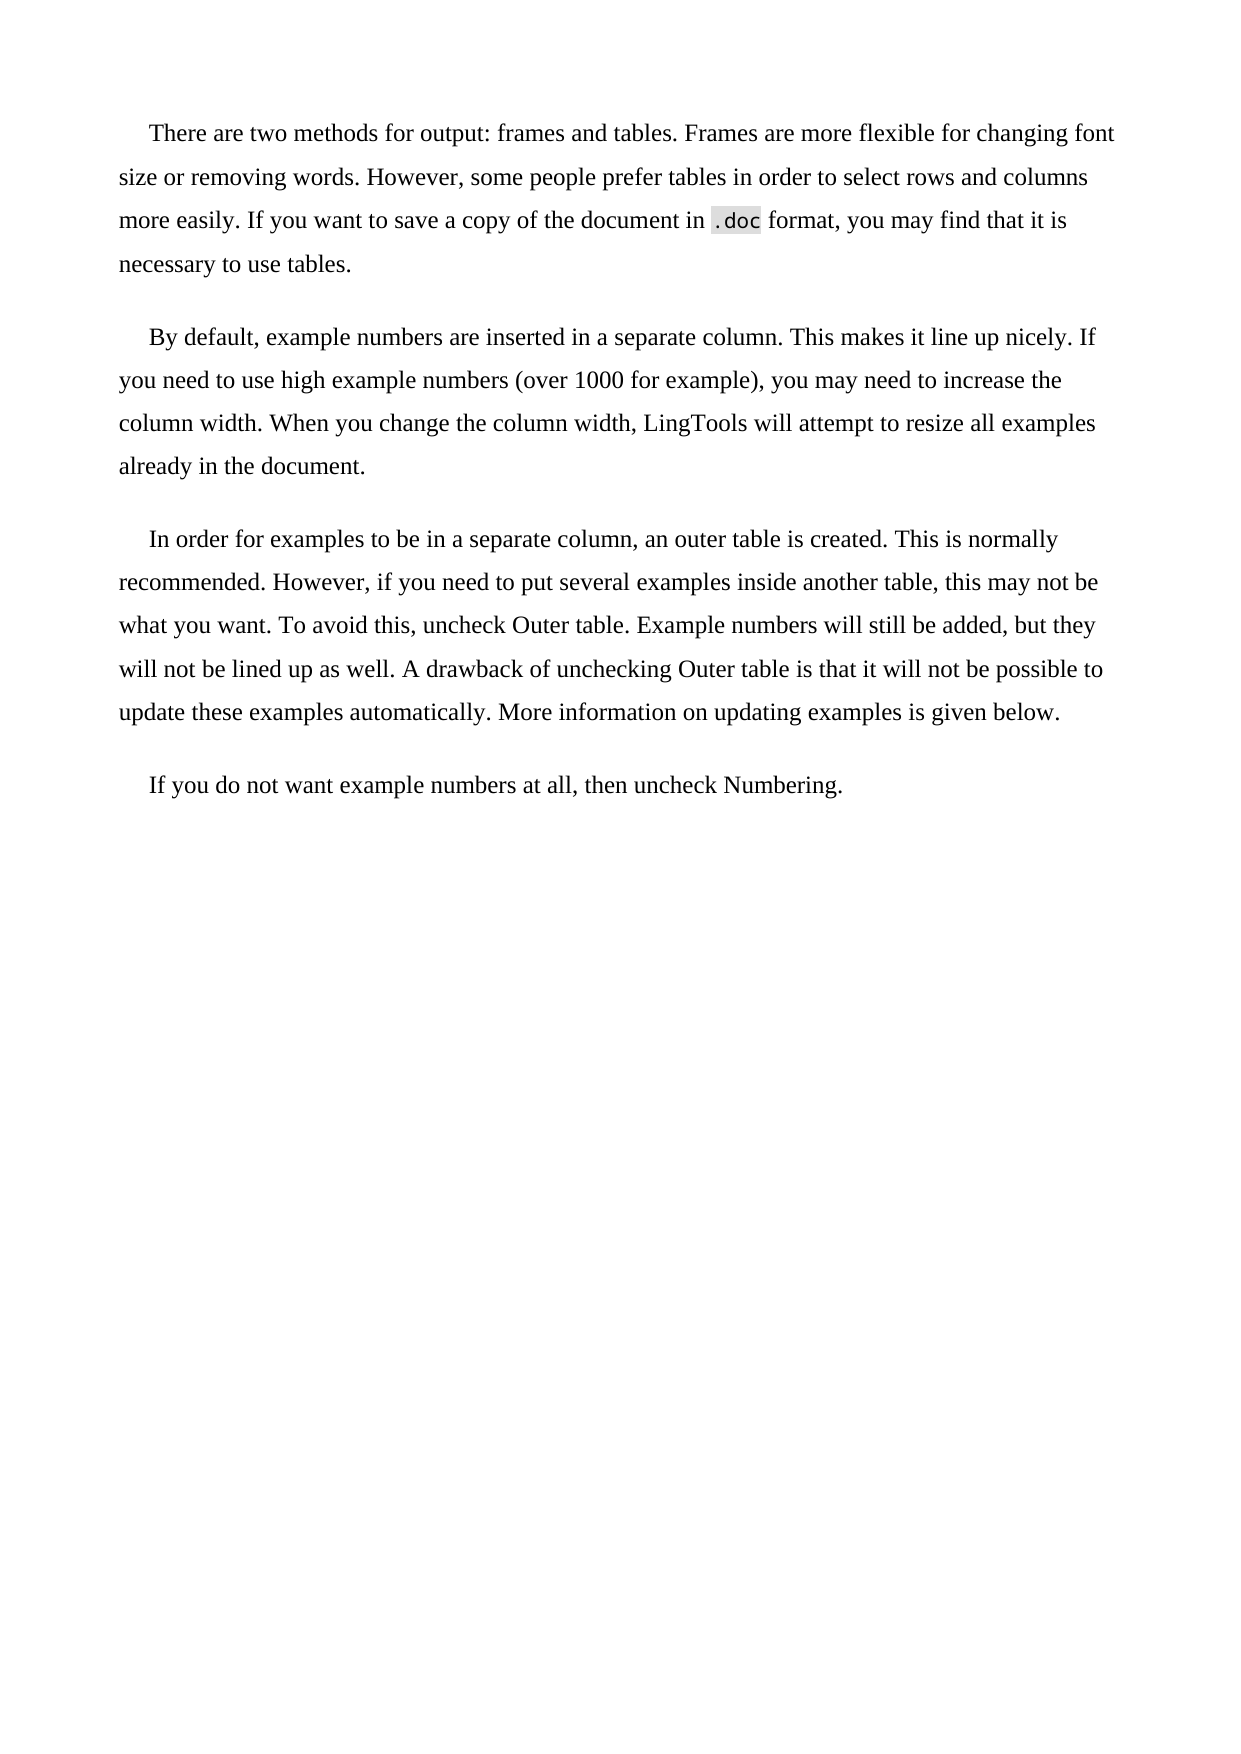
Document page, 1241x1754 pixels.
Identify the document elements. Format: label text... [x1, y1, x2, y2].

text If you do not want example numbers at all, then uncheck Numbering. [118, 770, 1122, 799]
text There are two methods for output: frames and tables. Frames are more flexible for changing font size or removing words. However, some people prefer tables in order to select rows and columns more easily. If you want to save a copy of the document in .doc format, you may find that it is necessary to use tables. [118, 118, 1122, 277]
text In order for examples to be in a separate column, an outer table is created. This is normally recommended. However, if you need to put several examples inside another table, this may not be what you want. To avoid this, uncheck Outer table. Example numbers will still be added, but they will not be lined up as well. A drawback of unchecking Outer table is that it will not be possible to update these examples automatically. More information on updating examples is given below. [118, 524, 1122, 726]
text By default, example numbers are inserted in a separate column. This makes it line up nicely. If you need to use high example numbers (over 1000 for example), you may need to increase the column width. When you change the column width, LingTools will attempt to resize all examples already in the document. [118, 322, 1122, 480]
